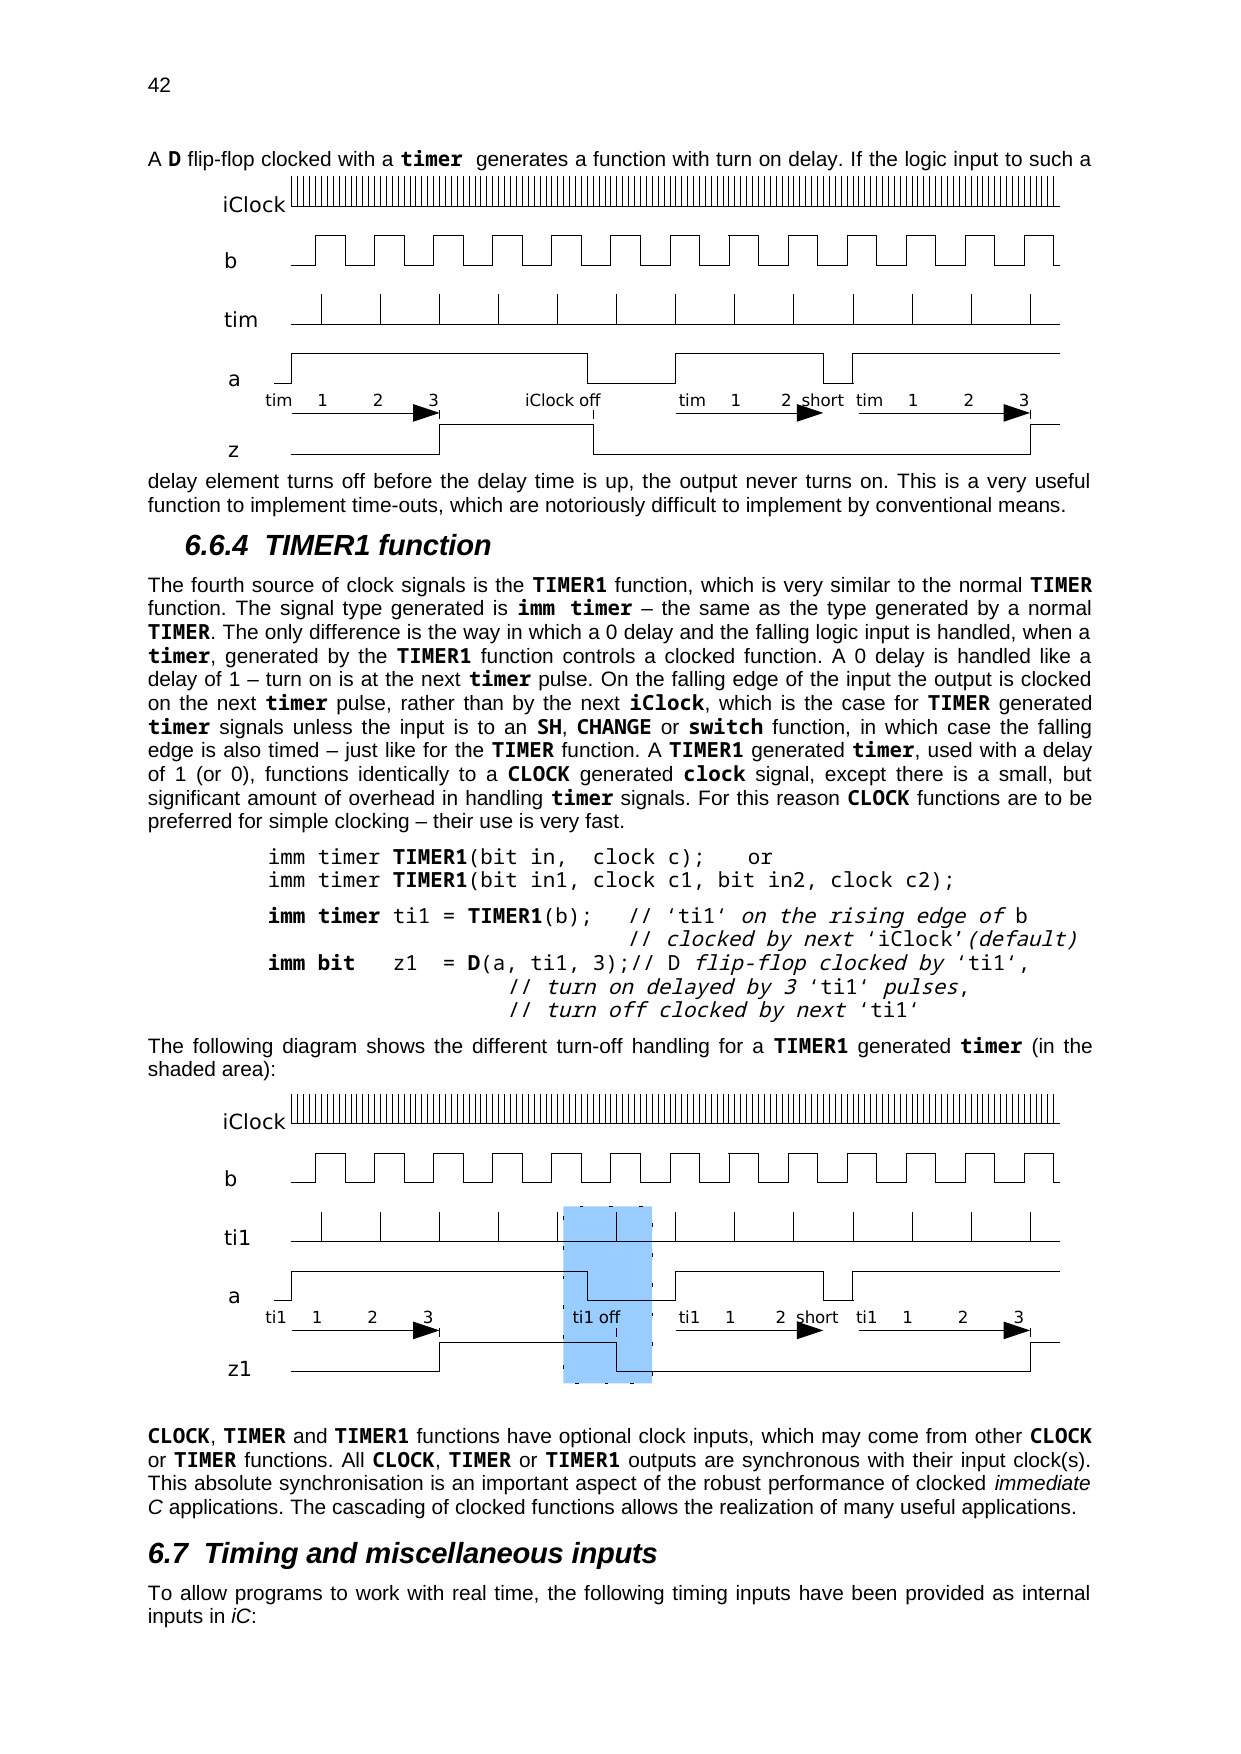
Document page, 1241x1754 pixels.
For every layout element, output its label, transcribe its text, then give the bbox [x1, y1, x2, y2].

text The following diagram shows the different turn-off handling for a TIMER1 generated timer (in the shaded area): [148, 1034, 1092, 1082]
text CLOCK, TIMER and TIMER1 functions have optional clock inputs, which may come from other CLOCK or TIMER functions. All CLOCK, TIMER or TIMER1 outputs are synchronous with their input clock(s). This absolute synchronisation is an important aspect of the robust performance of clocked immediate C applications. The cascading of clocked functions allows the realization of many useful applications. [148, 1424, 1092, 1519]
subtitle Timing and miscellaneous inputs [148, 1537, 1092, 1569]
text The fourth source of clock signals is the TIMER1 function, which is very similar to the normal TIMER function. The signal type generated is imm timer – the same as the type generated by a normal TIMER. The only difference is the way in which a 0 delay and the falling logic input is handled, when a timer, generated by the TIMER1 function controls a clocked function. A 0 delay is handled like a delay of 1 – turn on is at the next timer pulse. On the falling edge of the input the output is clocked on the next timer pulse, rather than by the next iClock, which is the case for TIMER generated timer signals unless the input is to an SH, CHANGE or switch function, in which case the falling edge is also timed – just like for the TIMER function. A TIMER1 generated timer, used with a delay of 1 (or 0), functions identically to a CLOCK generated clock signal, except there is a small, but significant amount of overhead in handling timer signals. For this reason CLOCK functions are to be preferred for simple clocking – their use is very fast. [148, 573, 1092, 833]
subtitle TIMER1 function [184, 529, 1092, 562]
text imm timer TIMER1(bit in, clock c); or imm timer TIMER1(bit in1, clock c1, bit in2, clock c2); [268, 845, 1092, 892]
text A D flip-flop clocked with a timer generates a function with turn on delay. If the logic input to such a delay element turns off before the delay time is up, the output never turns on. This is a very useful function to implement time-outs, which are notoriously difficult to implement by conventional means. [148, 148, 1092, 517]
text To allow programs to work with real time, the following timing inputs have been provided as internal inputs in iC: [148, 1581, 1092, 1628]
text imm timer ti1 = TIMER1(b); // ‘ti1‘ on the rising edge of b // clocked by next ‘iClock’(default) imm bit z1 = D(a, ti1, 3);// D flip-flop clocked by ‘ti1‘, // turn on delayed by 3 ‘ti1‘ pulses, // turn off clocked by next ‘ti1‘ [268, 904, 1092, 1022]
